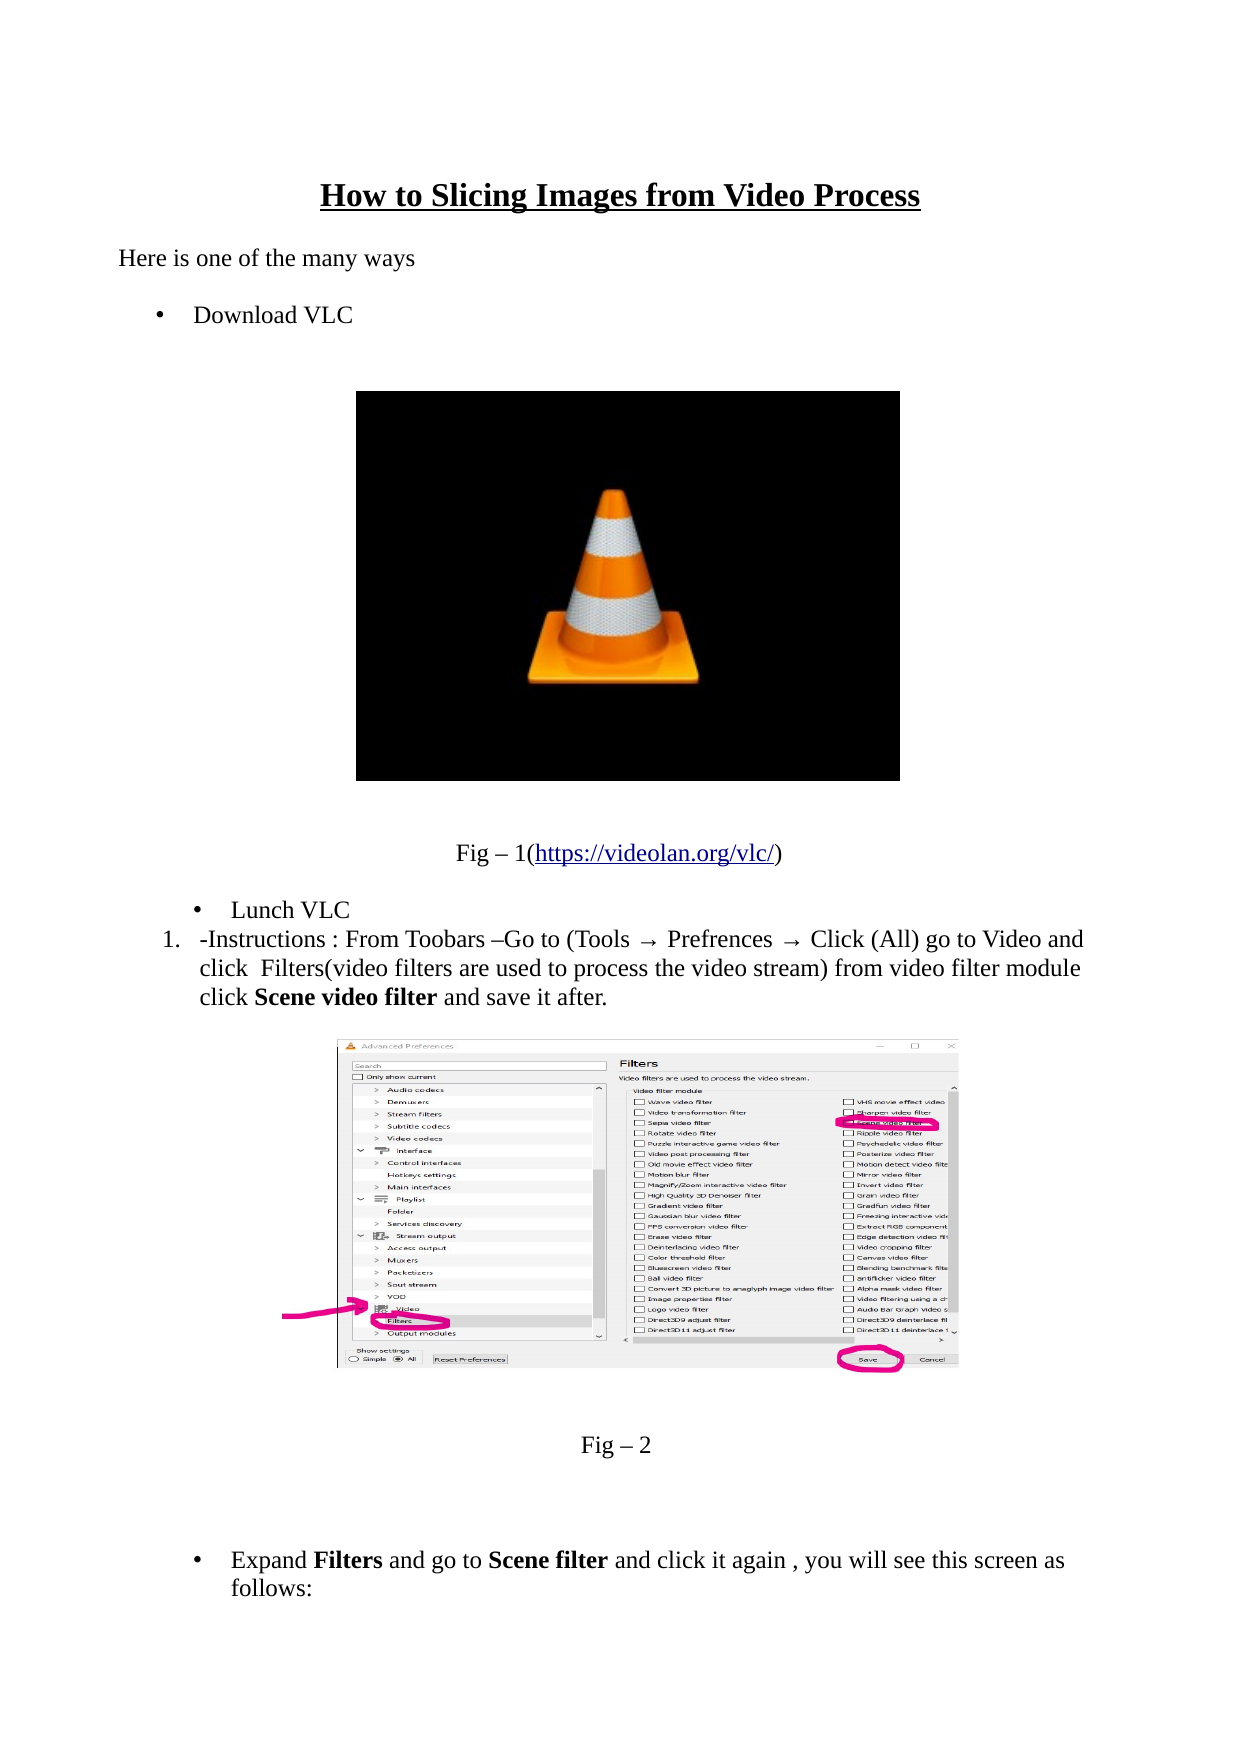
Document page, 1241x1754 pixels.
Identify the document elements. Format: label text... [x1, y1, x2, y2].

text Here is one of the many ways [118, 243, 1122, 271]
text Fig – 1(https://videolan.org/vlc/) [118, 838, 1122, 867]
picture [356, 391, 900, 781]
text How to Slicing Images from Video Process [118, 176, 1122, 214]
list Download VLC [156, 300, 1122, 329]
picture [281, 1039, 959, 1373]
text Fig – 2 [118, 1430, 1122, 1458]
list Lunch VLC [193, 896, 1122, 924]
list -Instructions : From Toobars –Go to (Tools → Prefrences → Click (All) go to Video and click Filters(video filters are used to process the video stream) from video filter module click Scene video filter and save it after. [162, 924, 1122, 1011]
list Expand Filters and go to Scene filter and click it again , you will see this screen as follows: [193, 1545, 1122, 1602]
